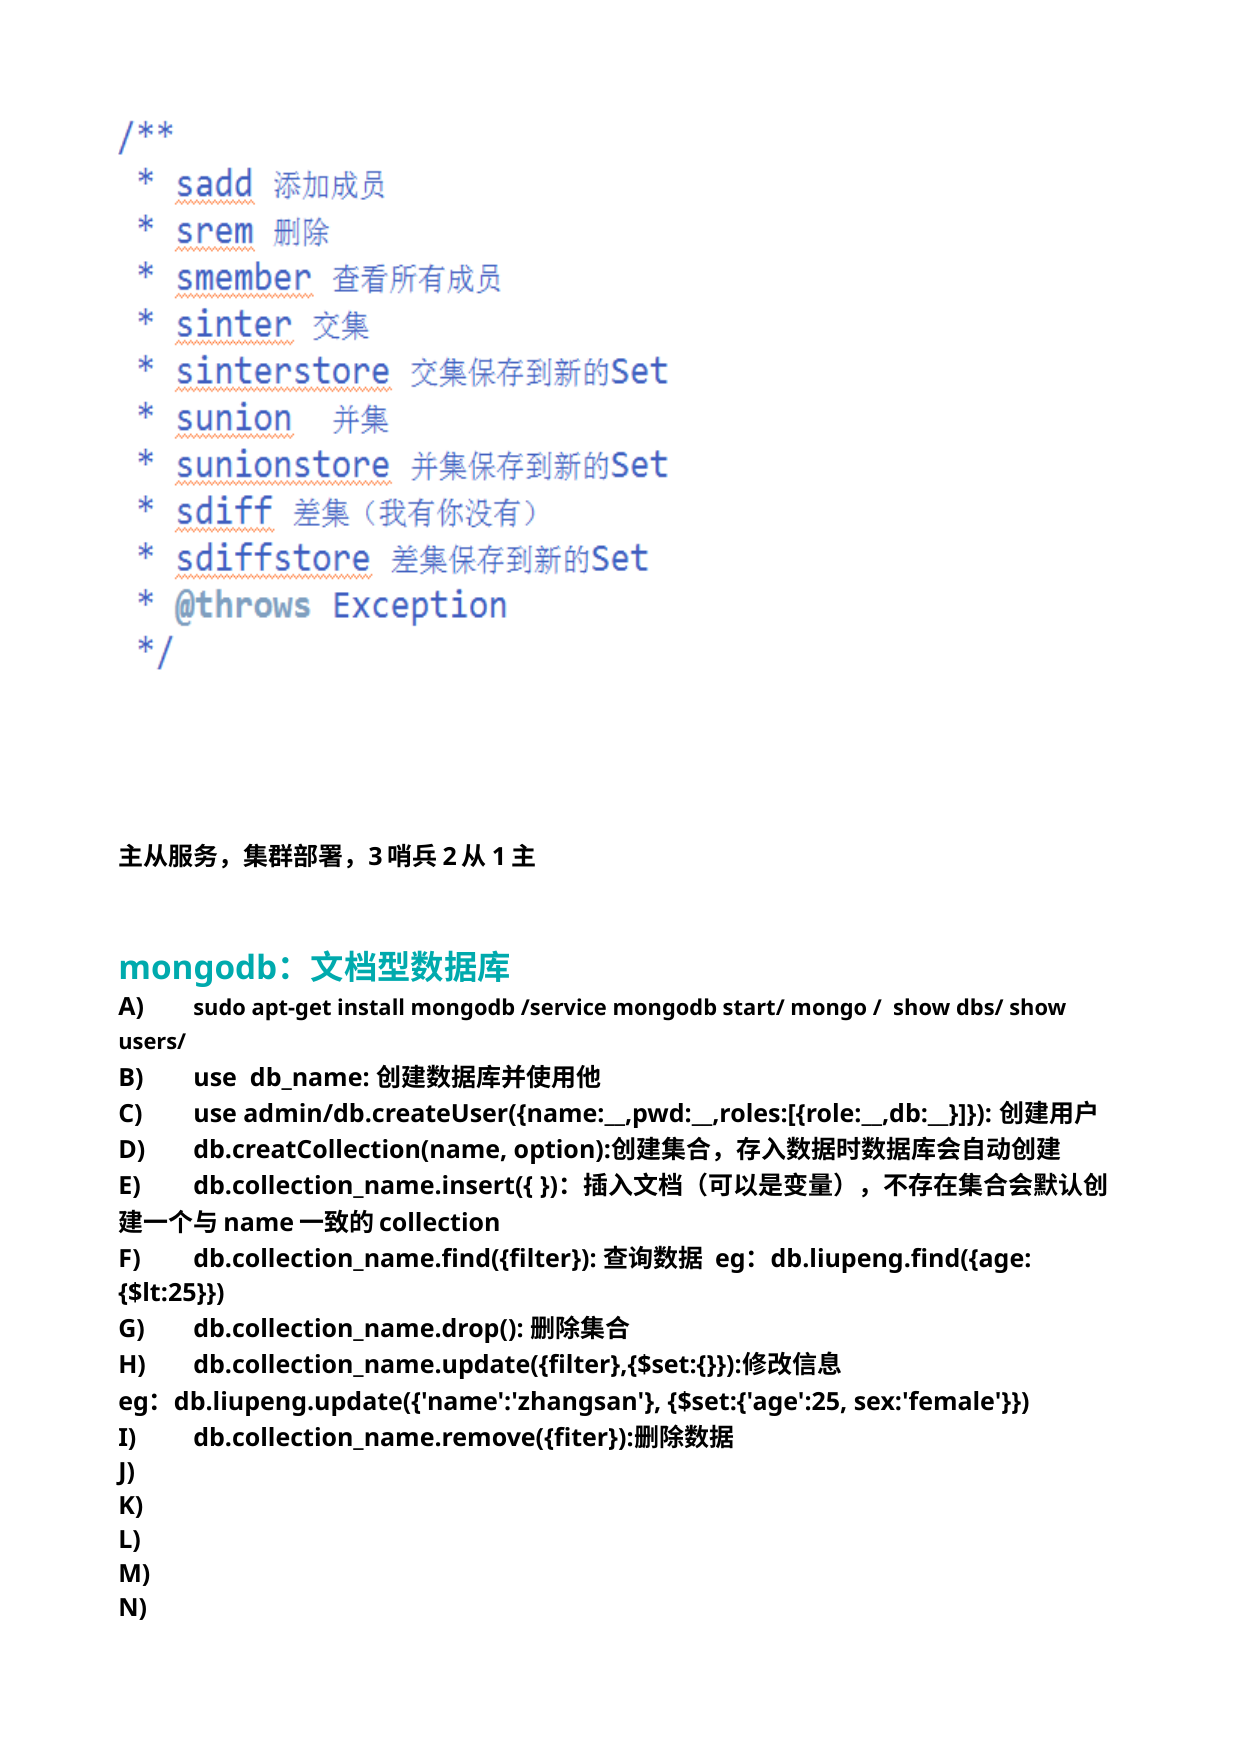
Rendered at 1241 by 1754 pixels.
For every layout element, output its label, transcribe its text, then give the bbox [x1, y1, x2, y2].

text 主从服务，集群部署，3哨兵2从1主 [118, 836, 1122, 872]
list db.collection_name.find({filter}): 查询数据 eg：db.liupeng.find({age:{$lt:25}}) [118, 1238, 1122, 1309]
list sudo apt-get install mongodb /service mongodb start/ mongo / show dbs/ show users/ [118, 989, 1122, 1057]
list eg：db.liupeng.update({'name':'zhangsan'}, {$set:{'age':25, sex:'female'}}) [118, 1381, 1122, 1417]
list use db_name: 创建数据库并使用他 [118, 1057, 1122, 1093]
list mongodb：文档型数据库 [118, 941, 1122, 989]
list db.collection_name.update({filter},{$set:{}}):修改信息 [118, 1345, 1122, 1381]
list use admin/db.createUser({name:__,pwd:__,roles:[{role:__,db:__}]}): 创建用户 [118, 1093, 1122, 1129]
list db.creatCollection(name, option):创建集合，存入数据时数据库会自动创建 [118, 1129, 1122, 1166]
list db.collection_name.insert({ })：插入文档（可以是变量），不存在集合会默认创建一个与name一致的collection [118, 1166, 1122, 1238]
list db.collection_name.remove({fiter}):删除数据 [118, 1417, 1122, 1454]
list db.collection_name.drop(): 删除集合 [118, 1309, 1122, 1345]
picture [118, 118, 936, 673]
